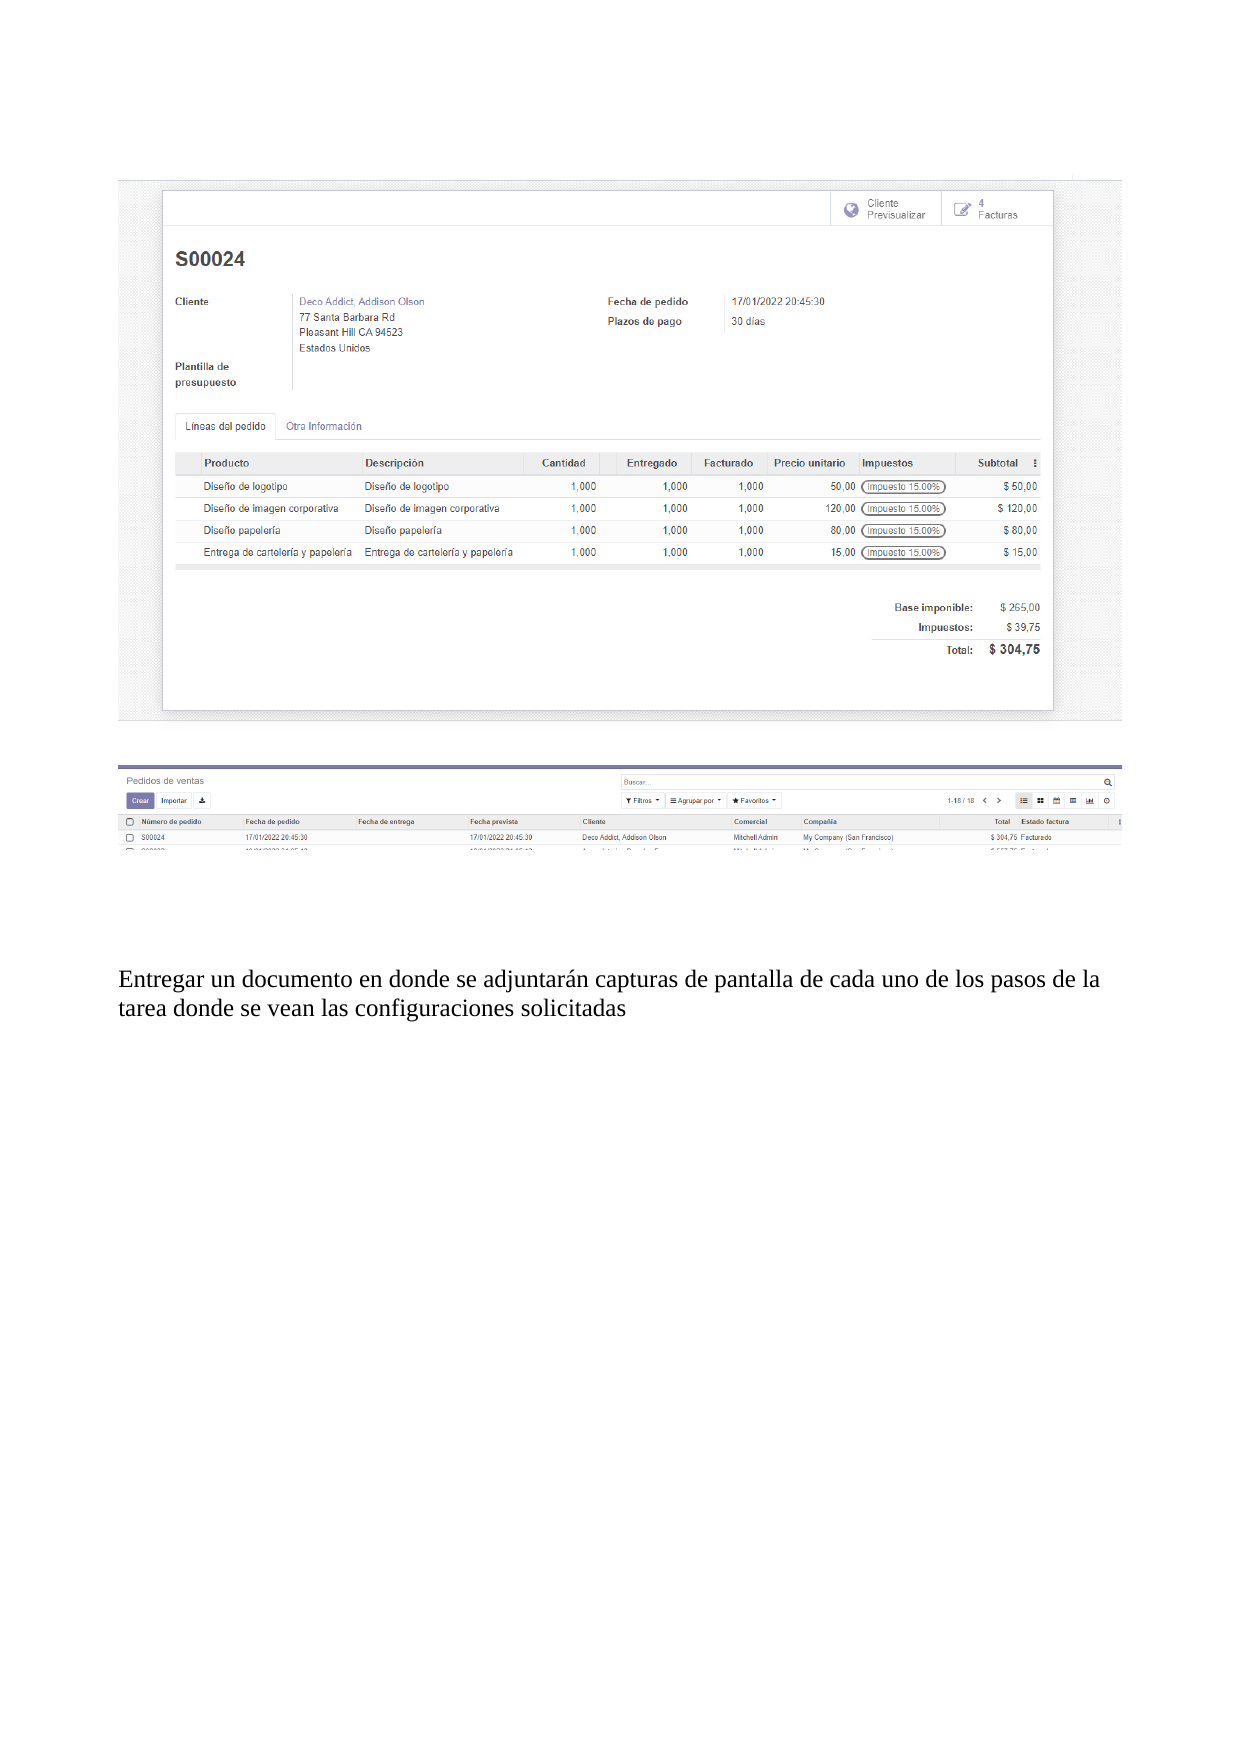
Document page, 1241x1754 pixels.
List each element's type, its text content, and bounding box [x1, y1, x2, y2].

picture [118, 175, 1123, 737]
text Entregar un documento en donde se adjuntarán capturas de pantalla de cada uno de los pasos de la tarea donde se vean las configuraciones solicitadas [118, 964, 1122, 1022]
picture [118, 765, 1123, 850]
